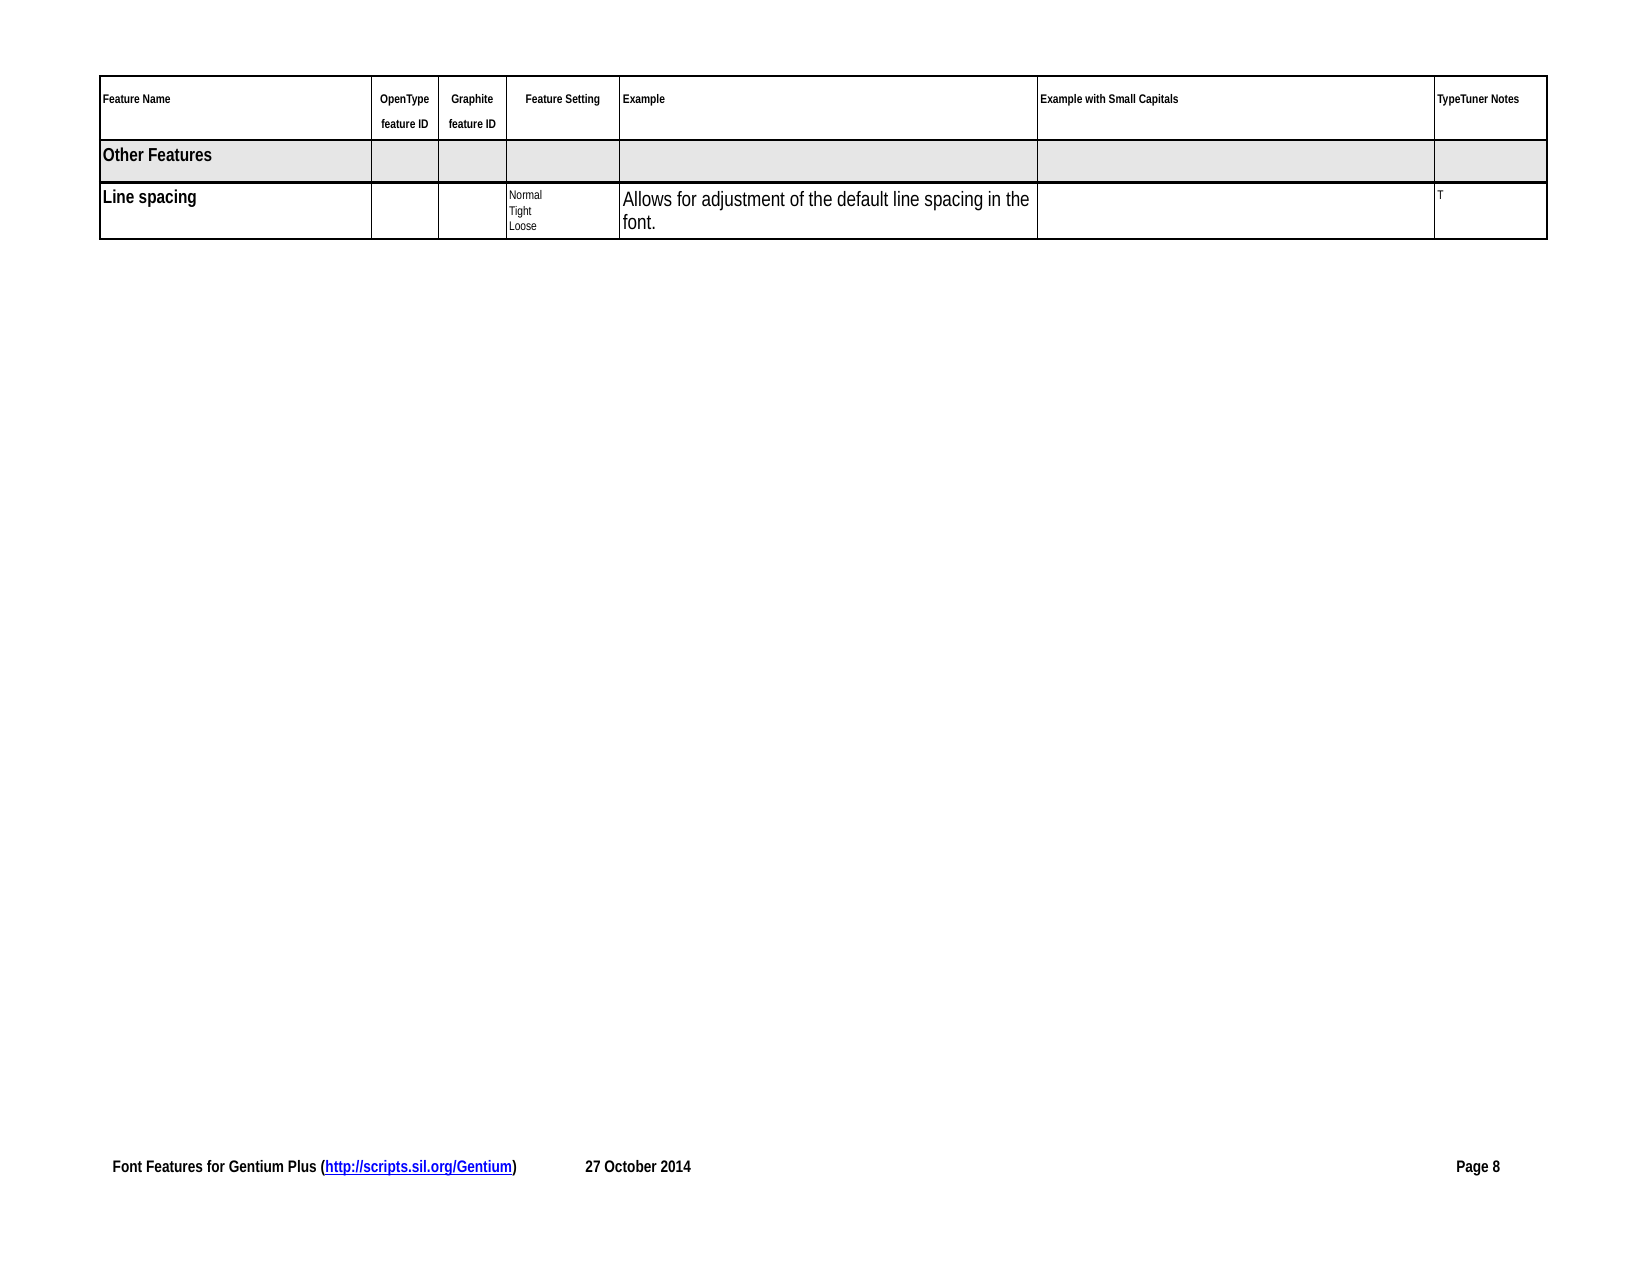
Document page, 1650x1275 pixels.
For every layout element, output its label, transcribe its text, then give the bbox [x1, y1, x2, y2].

table_cell [620, 141, 1037, 181]
table_header Example with Small Capitals [1038, 77, 1434, 139]
table_cell Other Features [101, 141, 371, 181]
table_header Graphite feature ID [439, 77, 506, 139]
table_header Feature Setting [507, 77, 619, 139]
table_cell [439, 141, 506, 181]
table_cell Allows for adjustment of the default line spacing in the font. [620, 184, 1037, 237]
table_cell T [1435, 184, 1546, 237]
table_cell [1435, 141, 1546, 181]
table_header Example [620, 77, 1037, 139]
table_cell Normal Tight Loose [507, 184, 619, 237]
table_cell [1038, 184, 1434, 237]
table_cell [507, 141, 619, 181]
table_header Feature Name [101, 77, 371, 139]
table_cell [372, 141, 438, 181]
table_cell [1038, 141, 1434, 181]
table_cell [439, 184, 506, 237]
table_header TypeTuner Notes [1435, 77, 1546, 139]
table_cell [372, 184, 438, 237]
table_header OpenType feature ID [372, 77, 438, 139]
table_cell Line spacing [101, 184, 371, 237]
